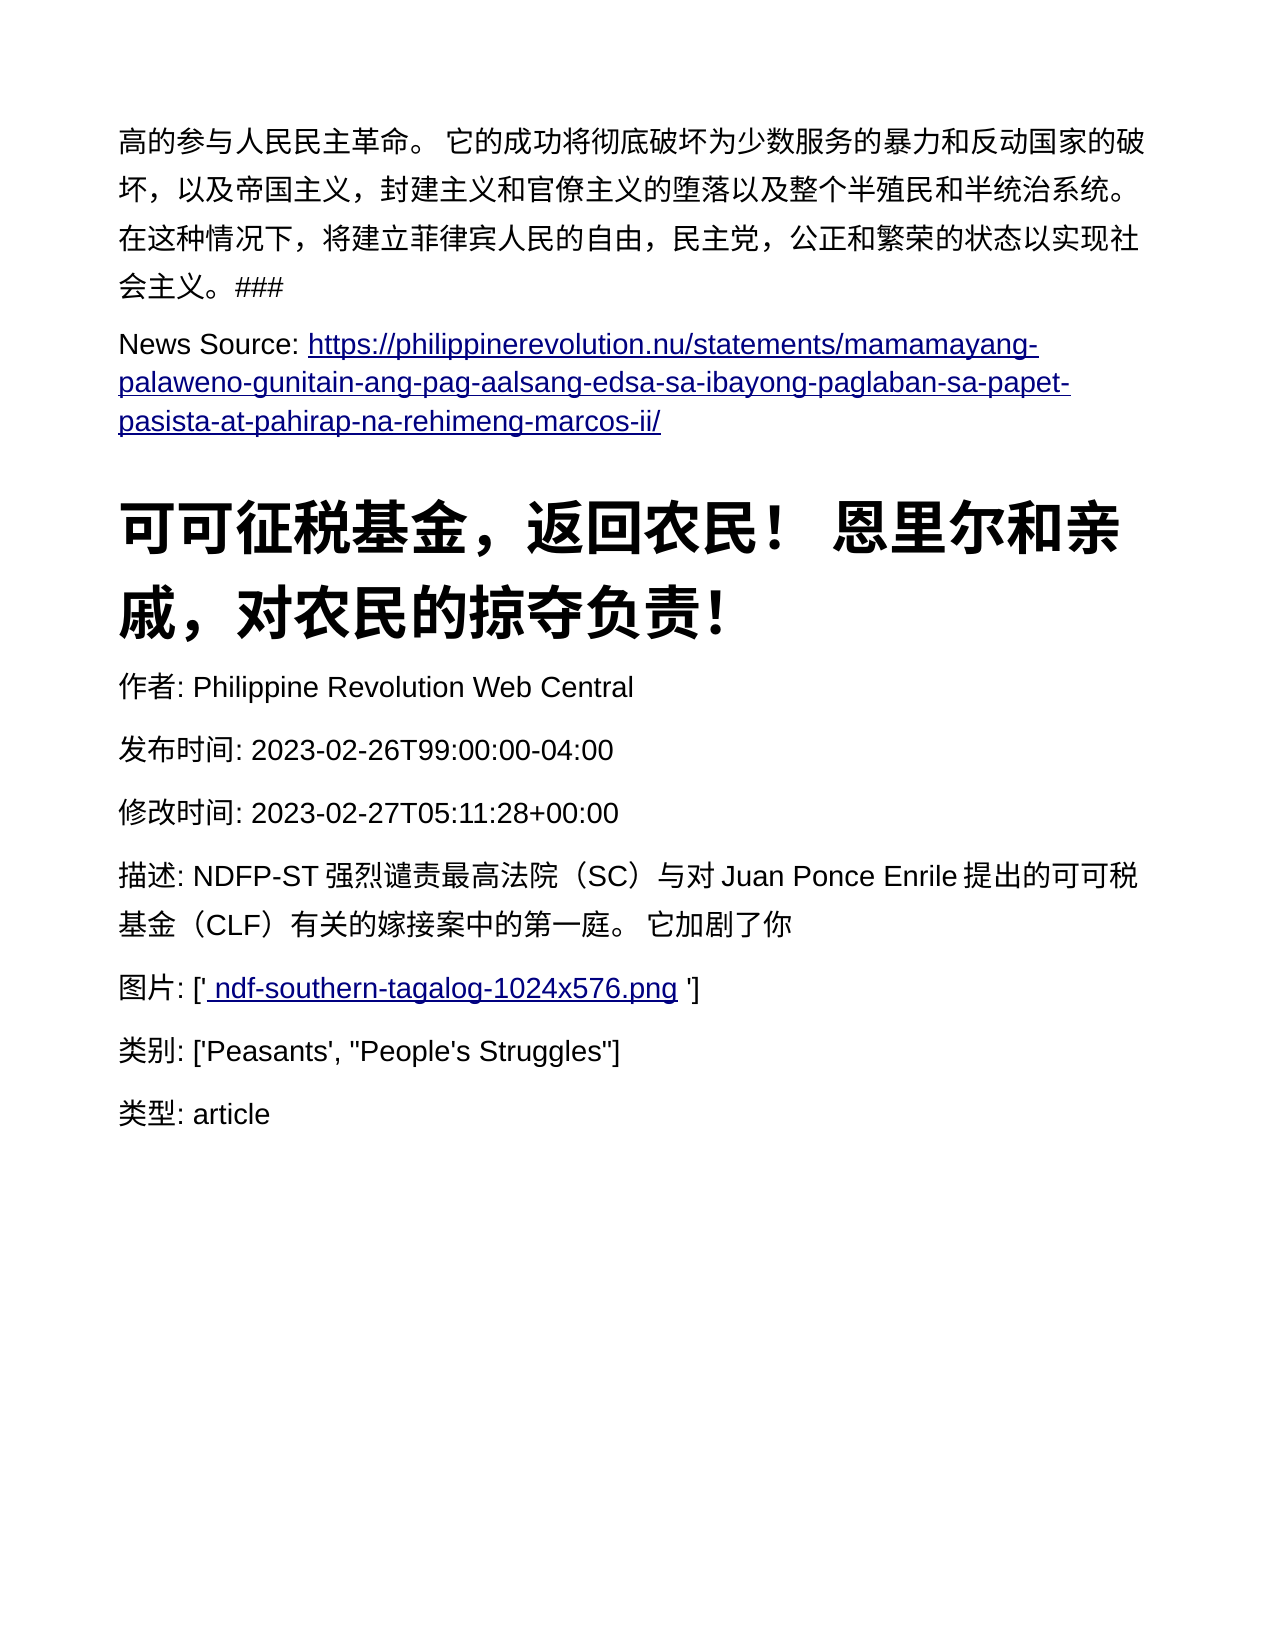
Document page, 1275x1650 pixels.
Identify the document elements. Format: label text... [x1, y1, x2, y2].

text 类别: ['Peasants', "People's Struggles"] [118, 1028, 1157, 1070]
text 发布时间: 2023-02-26T99:00:00-04:00 [118, 727, 1157, 769]
text 类型: article [118, 1091, 1157, 1133]
text News Source: https://philippinerevolution.nu/statements/mamamayang-palaweno-gunitain-ang-pag-aalsang-edsa-sa-ibayong-paglaban-sa-papet-pasista-at-pahirap-na-rehimeng-marcos-ii/ [118, 327, 1157, 437]
text 描述: NDFP-ST强烈谴责最高法院（SC）与对Juan Ponce Enrile提出的可可税基金（CLF）有关的嫁接案中的第一庭。 它加剧了你 [118, 853, 1157, 944]
text 作者: Philippine Revolution Web Central [118, 663, 1157, 706]
subtitle 可可征税基金，返回农民！ 恩里尔和亲戚，对农民的掠夺负责！ [118, 482, 1157, 651]
text 高的参与人民民主革命。 它的成功将彻底破坏为少数服务的暴力和反动国家的破坏，以及帝国主义，封建主义和官僚主义的堕落以及整个半殖民和半统治系统。 在这种情况下，将建立菲律宾人民的自由，民主党，公正和繁荣的状态以实现社会主义。### [118, 118, 1157, 306]
text 图片: [' ndf-southern-tagalog-1024x576.png '] [118, 964, 1157, 1007]
text 修改时间: 2023-02-27T05:11:28+00:00 [118, 790, 1157, 832]
